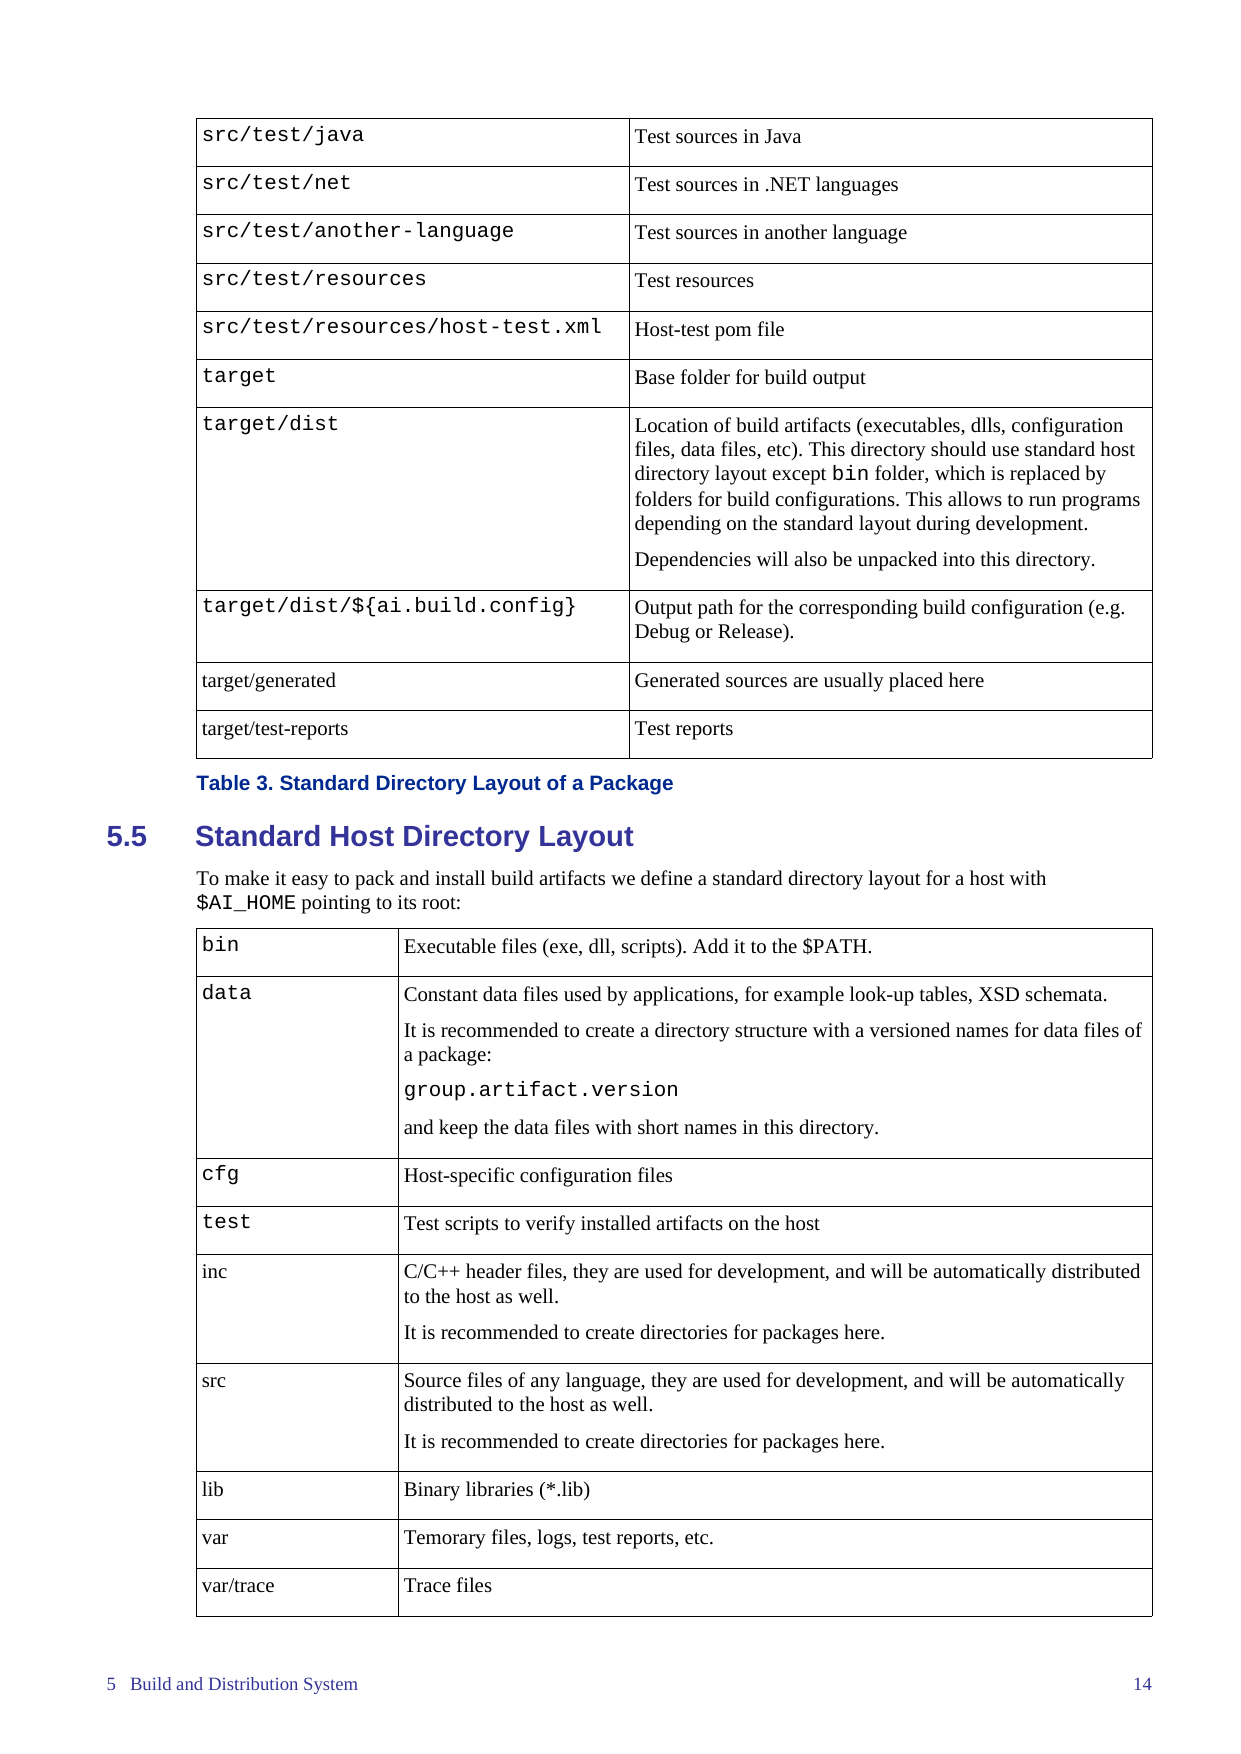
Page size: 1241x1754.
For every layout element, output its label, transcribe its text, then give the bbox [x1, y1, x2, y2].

table_cell inc [197, 1255, 398, 1362]
table_cell Generated sources are usually placed here [630, 663, 1152, 710]
table_cell target/generated [197, 663, 629, 710]
table_cell Constant data files used by applications, for example look-up tables, XSD schemata. It is recommended to create a directory structure with a versioned names for data files of a package: group.artifact.version and keep the data files with short names in this directory. [399, 977, 1152, 1157]
text Table 3. Standard Directory Layout of a Package [196, 771, 1152, 794]
table_cell src/test/another-language [197, 215, 629, 262]
table_cell var [197, 1520, 398, 1567]
table_header bin [197, 929, 398, 976]
table_cell Output path for the corresponding build configuration (e.g. Debug or Release). [630, 591, 1152, 662]
table_cell src/test/resources [197, 264, 629, 311]
table_cell Host-specific configuration files [399, 1159, 1152, 1206]
table_cell src/test/net [197, 167, 629, 214]
table_cell Binary libraries (*.lib) [399, 1472, 1152, 1519]
table_cell var/trace [197, 1569, 398, 1616]
table_cell target/dist/${ai.build.config} [197, 591, 629, 662]
table_cell Test resources [630, 264, 1152, 311]
table_cell target/test-reports [197, 711, 629, 758]
table_cell Test scripts to verify installed artifacts on the host [399, 1207, 1152, 1254]
table_header Executable files (exe, dll, scripts). Add it to the $PATH. [399, 929, 1152, 976]
table_cell Test reports [630, 711, 1152, 758]
text To make it easy to pack and install build artifacts we define a standard directory layout for a host with $AI_HOME pointing to its root: [196, 866, 1152, 915]
table_cell Test sources in another language [630, 215, 1152, 262]
table_cell Test sources in .NET languages [630, 167, 1152, 214]
table_cell Host-test pom file [630, 312, 1152, 359]
table_cell Temorary files, logs, test reports, etc. [399, 1520, 1152, 1567]
table_cell Test sources in Java [630, 119, 1152, 166]
table_cell src/test/resources/host-test.xml [197, 312, 629, 359]
subtitle Standard Host Directory Layout [106, 819, 1152, 853]
table_cell src/test/java [197, 119, 629, 166]
table_cell src [197, 1364, 398, 1471]
table_cell test [197, 1207, 398, 1254]
table_cell data [197, 977, 398, 1157]
table_cell target/dist [197, 408, 629, 589]
table_cell Base folder for build output [630, 360, 1152, 407]
table_cell Location of build artifacts (executables, dlls, configuration files, data files, etc). This directory should use standard host directory layout except bin folder, which is replaced by folders for build configurations. This allows to run programs depending on the standard layout during development. Dependencies will also be unpacked into this directory. [630, 408, 1152, 589]
table_cell lib [197, 1472, 398, 1519]
table_cell Source files of any language, they are used for development, and will be automatically distributed to the host as well. It is recommended to create directories for packages here. [399, 1364, 1152, 1471]
table_cell target [197, 360, 629, 407]
table_cell Trace files [399, 1569, 1152, 1616]
table_cell cfg [197, 1159, 398, 1206]
table_cell C/C++ header files, they are used for development, and will be automatically distributed to the host as well. It is recommended to create directories for packages here. [399, 1255, 1152, 1362]
